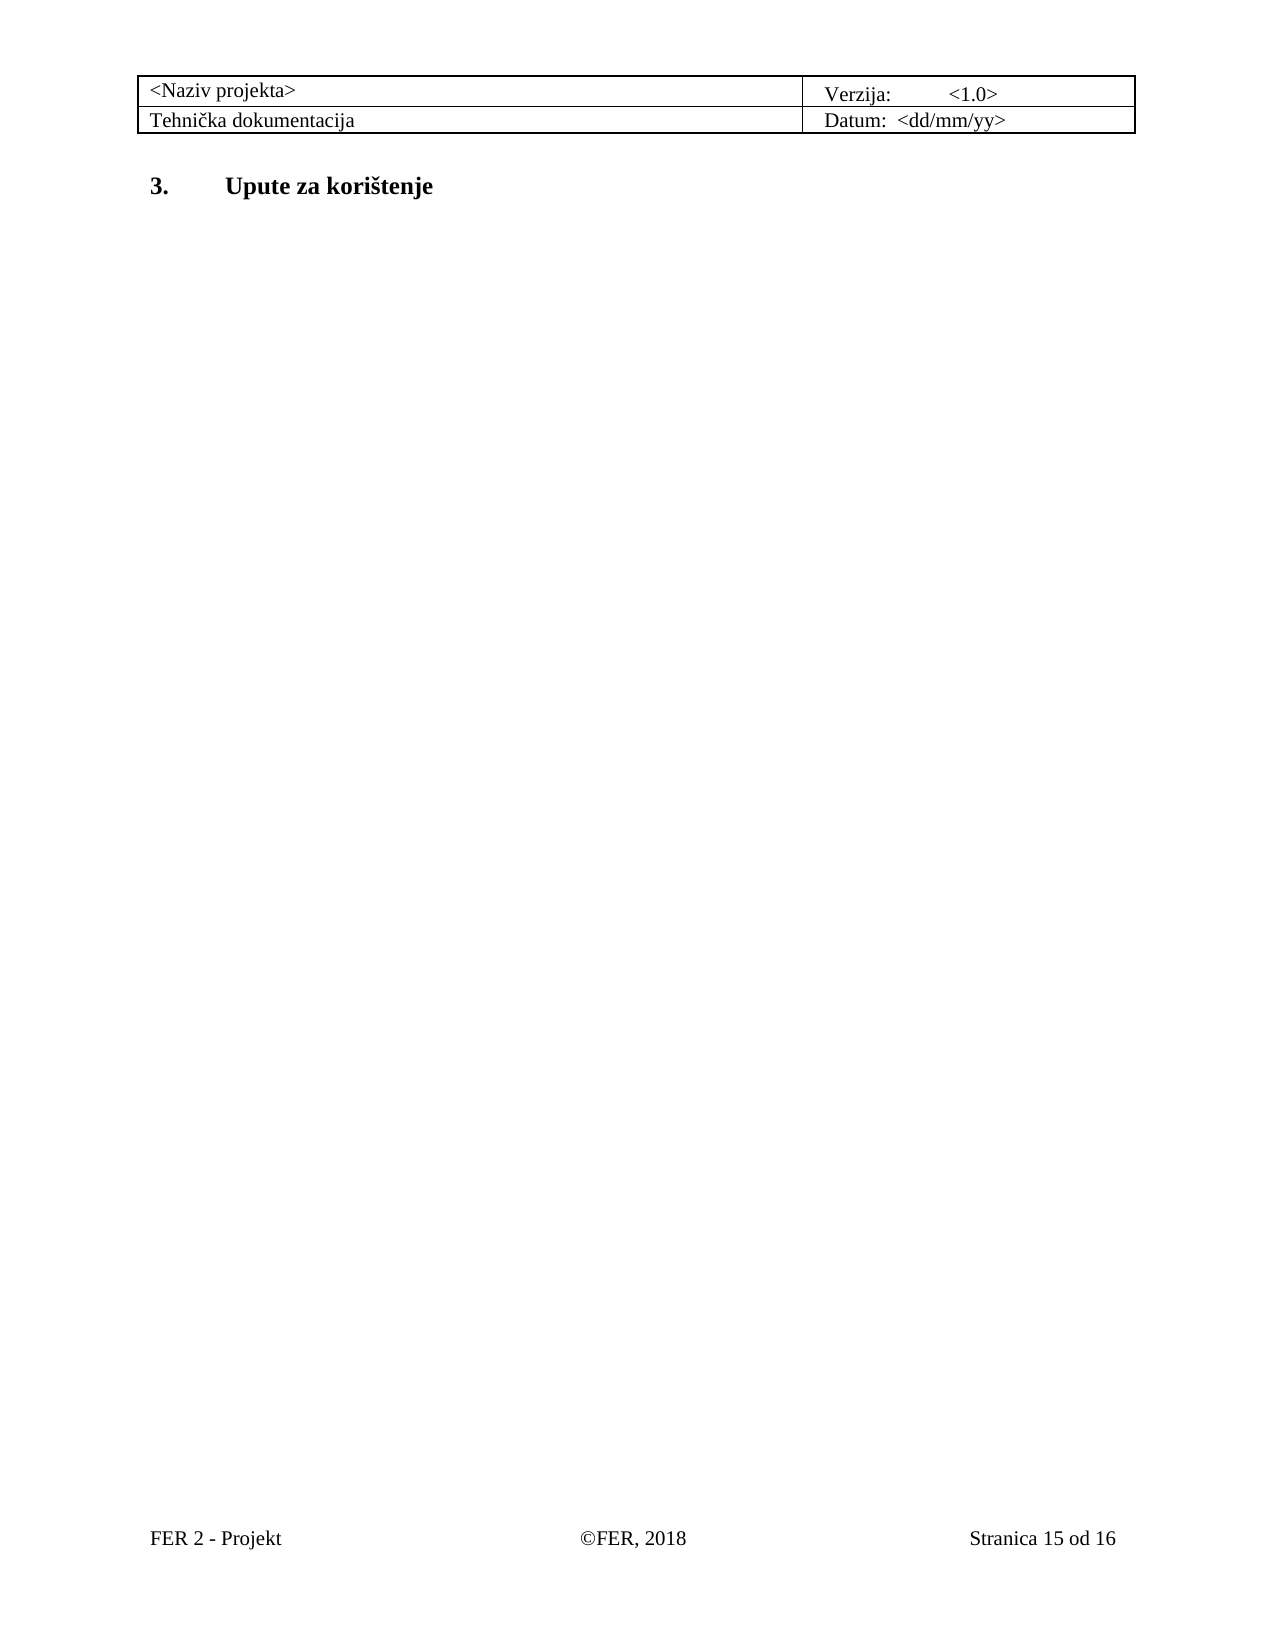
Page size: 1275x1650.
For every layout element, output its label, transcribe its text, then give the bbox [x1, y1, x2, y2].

subtitle Upute za korištenje [150, 171, 1125, 200]
